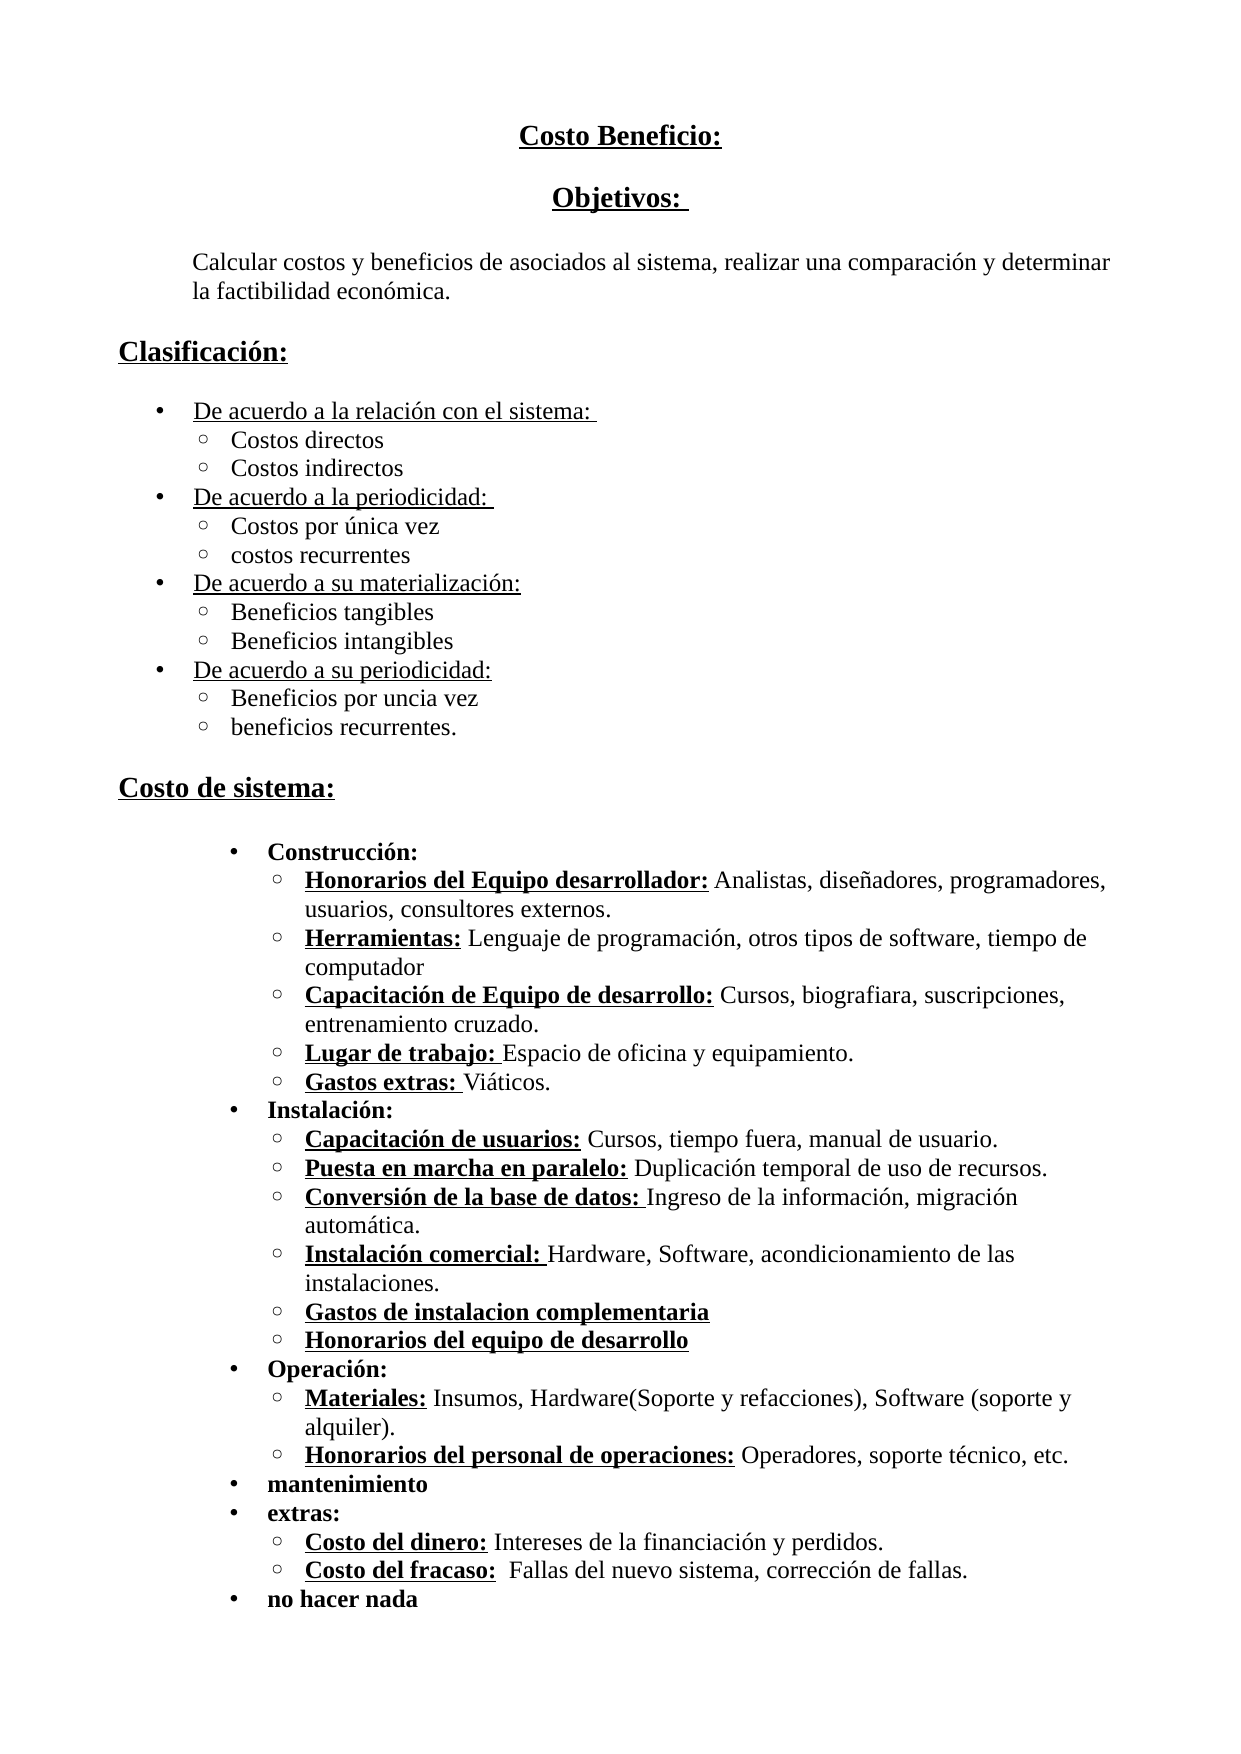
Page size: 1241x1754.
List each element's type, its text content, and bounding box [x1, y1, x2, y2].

list Operación: [229, 1354, 1122, 1383]
list Honorarios del personal de operaciones: Operadores, soporte técnico, etc. [267, 1441, 1122, 1469]
list Instalación: [229, 1096, 1122, 1124]
list extras: [229, 1498, 1122, 1527]
list Honorarios del Equipo desarrollador: Analistas, diseñadores, programadores, usuarios, consultores externos. [267, 866, 1122, 923]
list mantenimiento [229, 1469, 1122, 1498]
list Gastos extras: Viáticos. [267, 1067, 1122, 1096]
list Beneficios intangibles [193, 626, 1122, 655]
text Calcular costos y beneficios de asociados al sistema, realizar una comparación y determinar la factibilidad económica. [118, 243, 1122, 305]
text Costo Beneficio: [118, 118, 1122, 152]
list Materiales: Insumos, Hardware(Soporte y refacciones), Software (soporte y alquiler). [267, 1383, 1122, 1441]
list De acuerdo a la periodicidad: [156, 482, 1122, 511]
list Conversión de la base de datos: Ingreso de la información, migración automática. [267, 1182, 1122, 1239]
list Costos directos [193, 425, 1122, 453]
list Herramientas: Lenguaje de programación, otros tipos de software, tiempo de computador [267, 923, 1122, 981]
list Beneficios por uncia vez [193, 683, 1122, 712]
list costos recurrentes [193, 540, 1122, 568]
list Costo del dinero: Intereses de la financiación y perdidos. [267, 1527, 1122, 1556]
list Honorarios del equipo de desarrollo [267, 1326, 1122, 1354]
list Beneficios tangibles [193, 597, 1122, 626]
list Costo del fracaso: Fallas del nuevo sistema, corrección de fallas. [267, 1556, 1122, 1584]
text Costo de sistema: [118, 770, 1122, 803]
text Clasificación: [118, 334, 1122, 367]
list Costos por única vez [193, 511, 1122, 540]
list Costos indirectos [193, 453, 1122, 482]
list no hacer nada [229, 1584, 1122, 1613]
list beneficios recurrentes. [193, 712, 1122, 741]
list Lugar de trabajo: Espacio de oficina y equipamiento. [267, 1038, 1122, 1067]
list De acuerdo a su periodicidad: [156, 655, 1122, 683]
list De acuerdo a la relación con el sistema: [156, 396, 1122, 425]
list Capacitación de Equipo de desarrollo: Cursos, biografiara, suscripciones, entrenamiento cruzado. [267, 981, 1122, 1038]
list Construcción: [229, 837, 1122, 866]
list Gastos de instalacion complementaria [267, 1297, 1122, 1326]
list De acuerdo a su materialización: [156, 568, 1122, 597]
list Instalación comercial: Hardware, Software, acondicionamiento de las instalaciones. [267, 1239, 1122, 1297]
text Objetivos: [118, 180, 1122, 214]
list Capacitación de usuarios: Cursos, tiempo fuera, manual de usuario. [267, 1124, 1122, 1153]
list Puesta en marcha en paralelo: Duplicación temporal de uso de recursos. [267, 1153, 1122, 1182]
